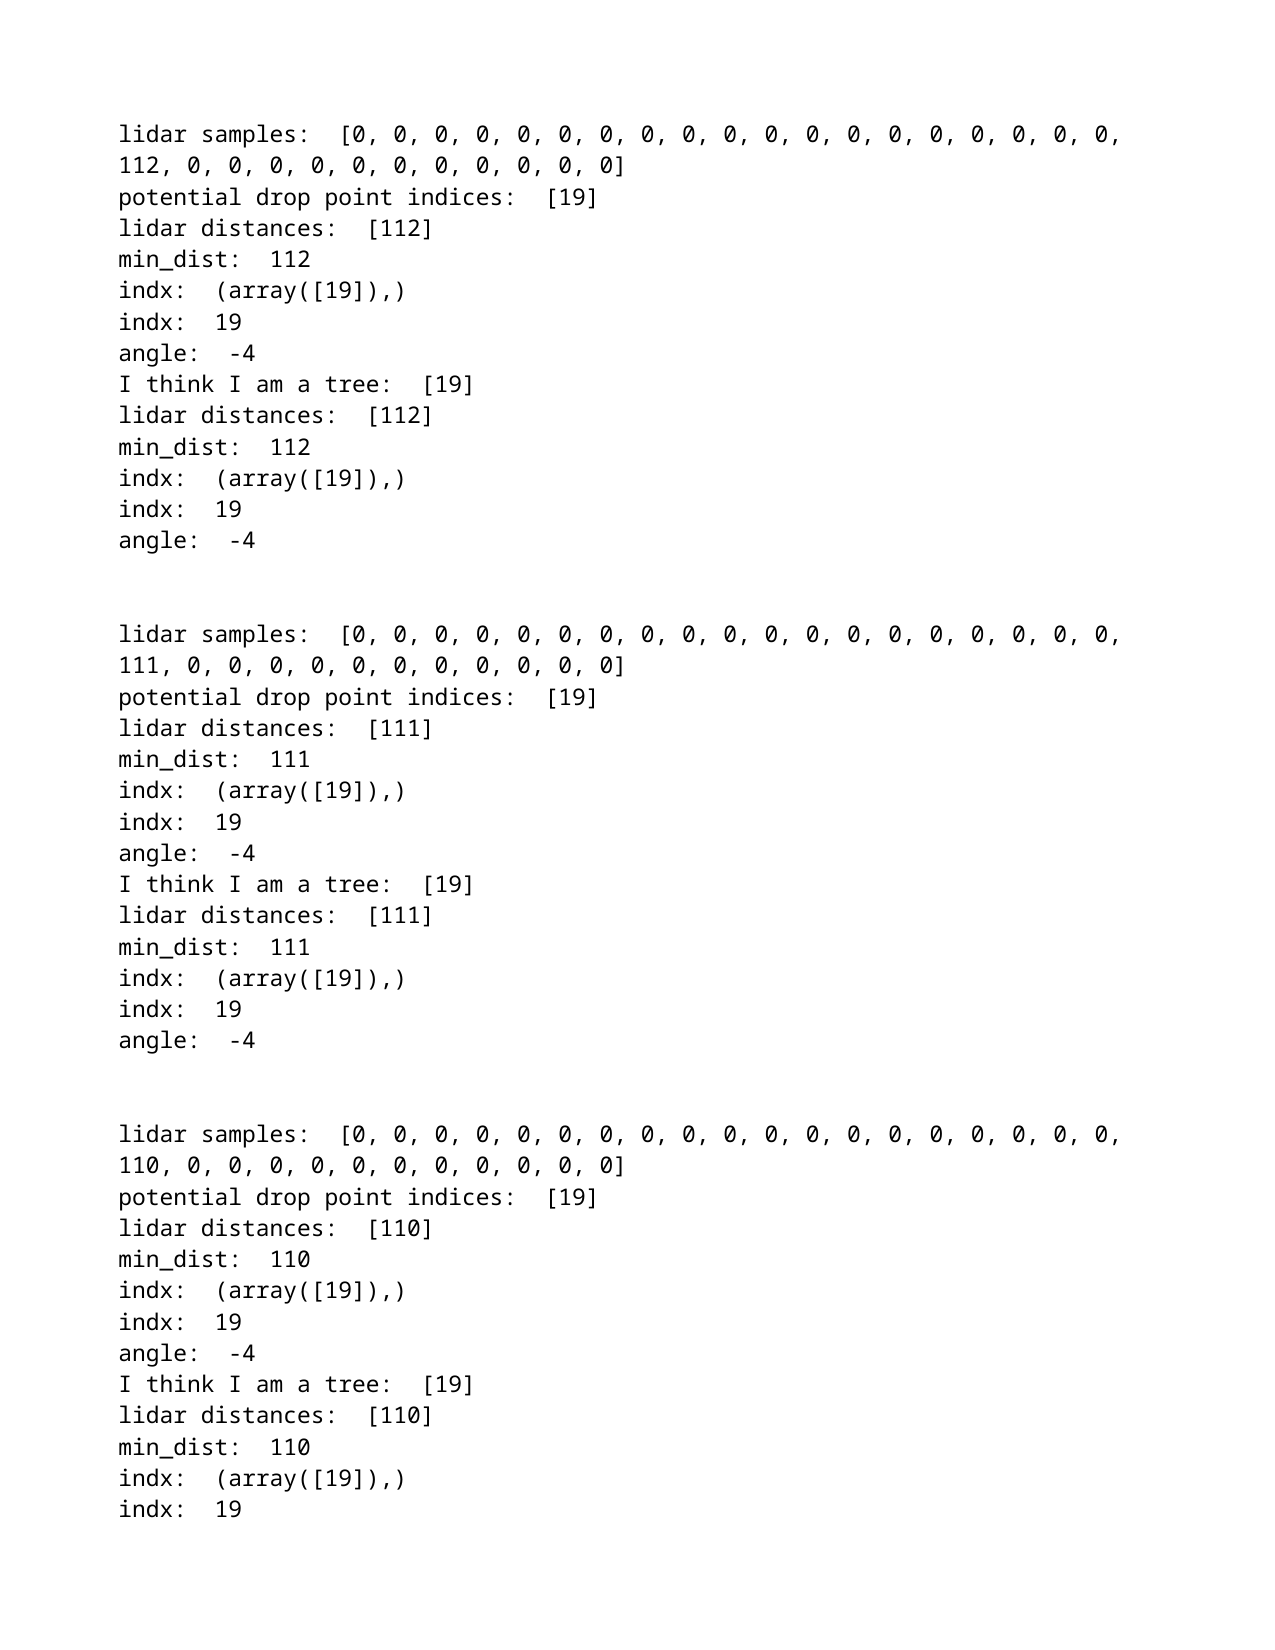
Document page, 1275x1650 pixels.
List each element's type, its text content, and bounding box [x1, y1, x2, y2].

text indx: 19 [118, 1493, 1157, 1524]
text angle: -4 [118, 1337, 1157, 1368]
text lidar distances: [111] [118, 899, 1157, 931]
text indx: (array([19]),) [118, 1462, 1157, 1493]
text indx: (array([19]),) [118, 462, 1157, 493]
text indx: (array([19]),) [118, 774, 1157, 806]
text indx: 19 [118, 1306, 1157, 1337]
text lidar samples: [0, 0, 0, 0, 0, 0, 0, 0, 0, 0, 0, 0, 0, 0, 0, 0, 0, 0, 0, 112, 0, 0, 0, 0, 0, 0, 0, 0, 0, 0, 0] [118, 118, 1157, 181]
text I think I am a tree: [19] [118, 368, 1157, 399]
text lidar distances: [112] [118, 212, 1157, 243]
text min_dist: 112 [118, 431, 1157, 462]
text I think I am a tree: [19] [118, 868, 1157, 899]
text lidar distances: [112] [118, 399, 1157, 431]
text angle: -4 [118, 1024, 1157, 1056]
text min_dist: 110 [118, 1431, 1157, 1462]
text potential drop point indices: [19] [118, 681, 1157, 712]
text lidar distances: [111] [118, 712, 1157, 743]
text angle: -4 [118, 337, 1157, 368]
text angle: -4 [118, 524, 1157, 556]
text min_dist: 111 [118, 743, 1157, 774]
text min_dist: 110 [118, 1243, 1157, 1274]
text potential drop point indices: [19] [118, 1181, 1157, 1212]
text indx: (array([19]),) [118, 1274, 1157, 1306]
text indx: (array([19]),) [118, 274, 1157, 306]
text potential drop point indices: [19] [118, 181, 1157, 212]
text lidar samples: [0, 0, 0, 0, 0, 0, 0, 0, 0, 0, 0, 0, 0, 0, 0, 0, 0, 0, 0, 111, 0, 0, 0, 0, 0, 0, 0, 0, 0, 0, 0] [118, 618, 1157, 681]
text min_dist: 111 [118, 931, 1157, 962]
text indx: (array([19]),) [118, 962, 1157, 993]
text indx: 19 [118, 993, 1157, 1024]
text min_dist: 112 [118, 243, 1157, 274]
text indx: 19 [118, 493, 1157, 524]
text lidar distances: [110] [118, 1399, 1157, 1431]
text I think I am a tree: [19] [118, 1368, 1157, 1399]
text lidar samples: [0, 0, 0, 0, 0, 0, 0, 0, 0, 0, 0, 0, 0, 0, 0, 0, 0, 0, 0, 110, 0, 0, 0, 0, 0, 0, 0, 0, 0, 0, 0] [118, 1118, 1157, 1181]
text lidar distances: [110] [118, 1212, 1157, 1243]
text angle: -4 [118, 837, 1157, 868]
text indx: 19 [118, 806, 1157, 837]
text indx: 19 [118, 306, 1157, 337]
